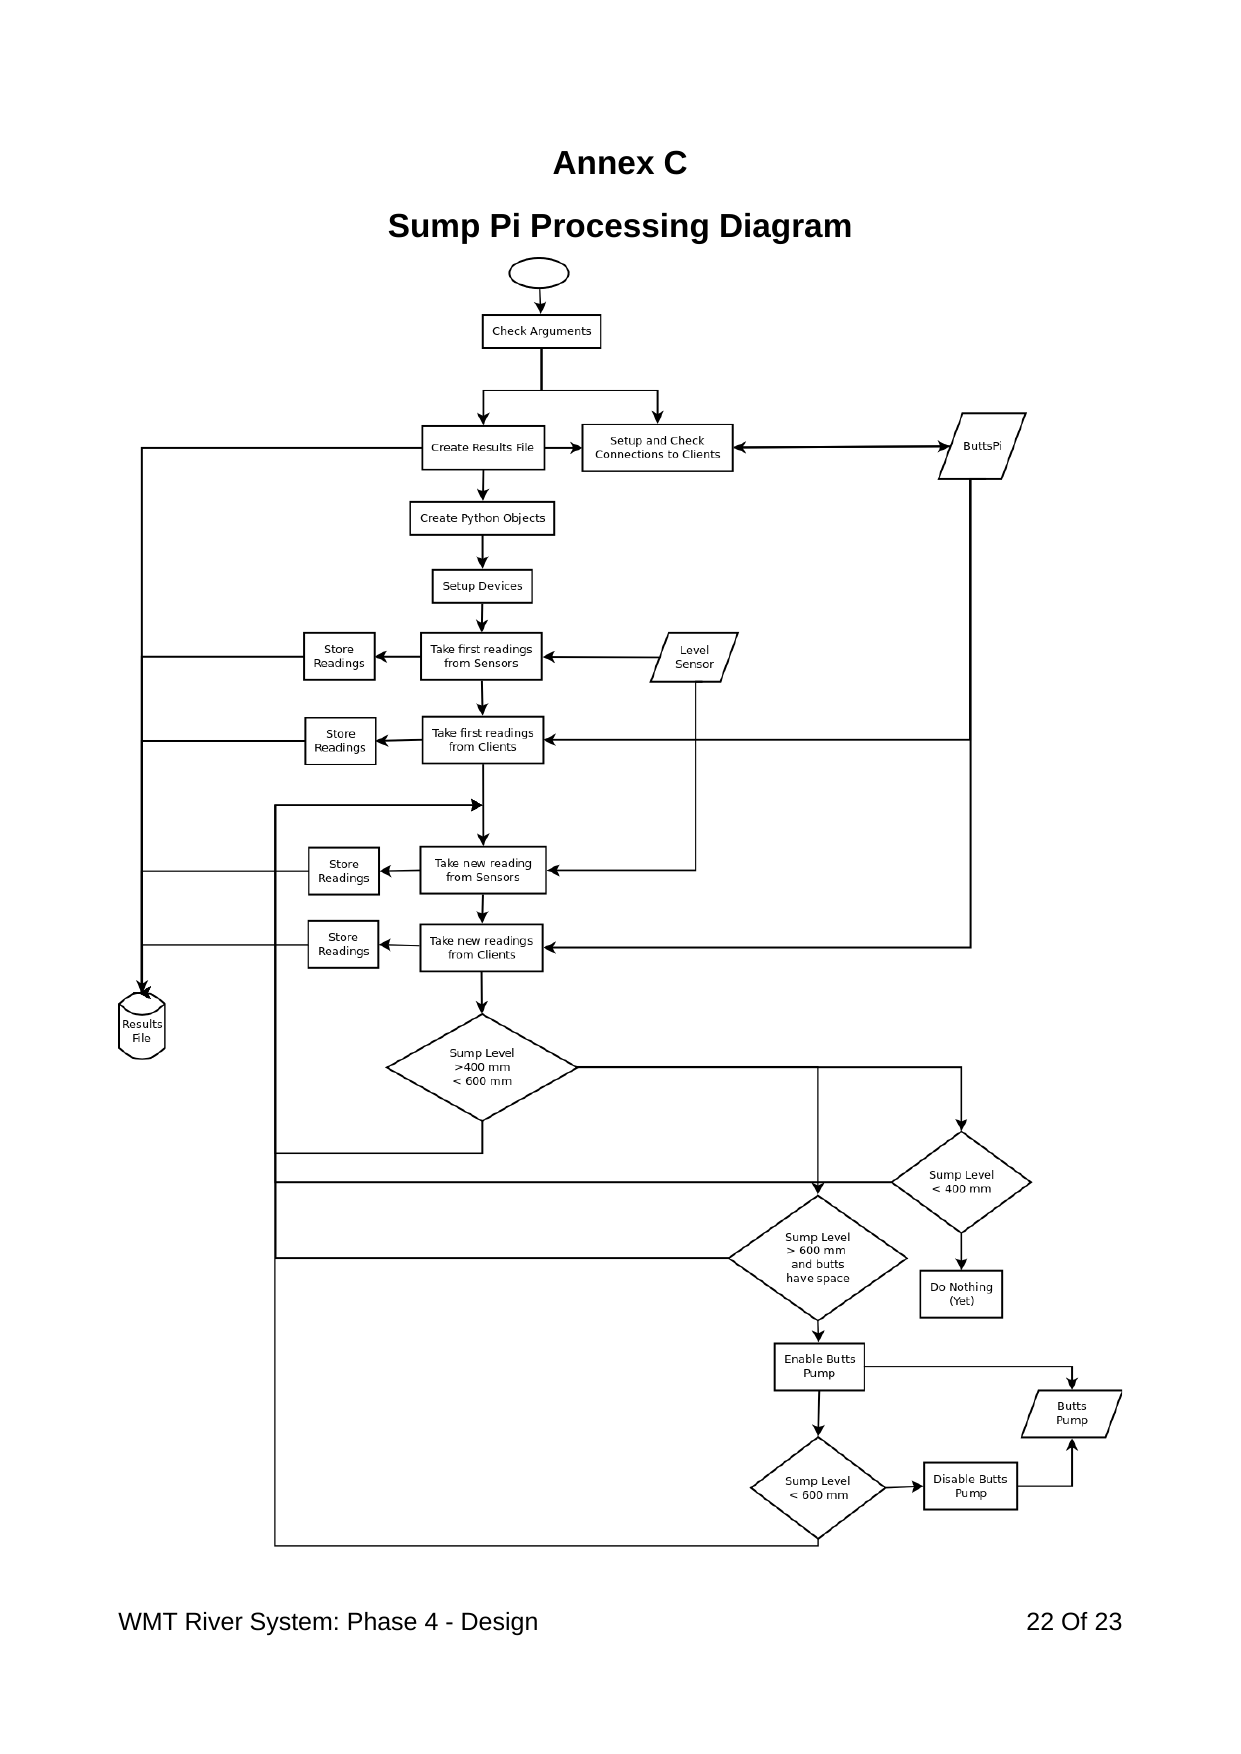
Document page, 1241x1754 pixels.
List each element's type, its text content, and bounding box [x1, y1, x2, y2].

subtitle Sump Pi Processing Diagram [118, 207, 1122, 245]
subtitle Annex C [118, 143, 1122, 182]
picture [118, 257, 1123, 1547]
